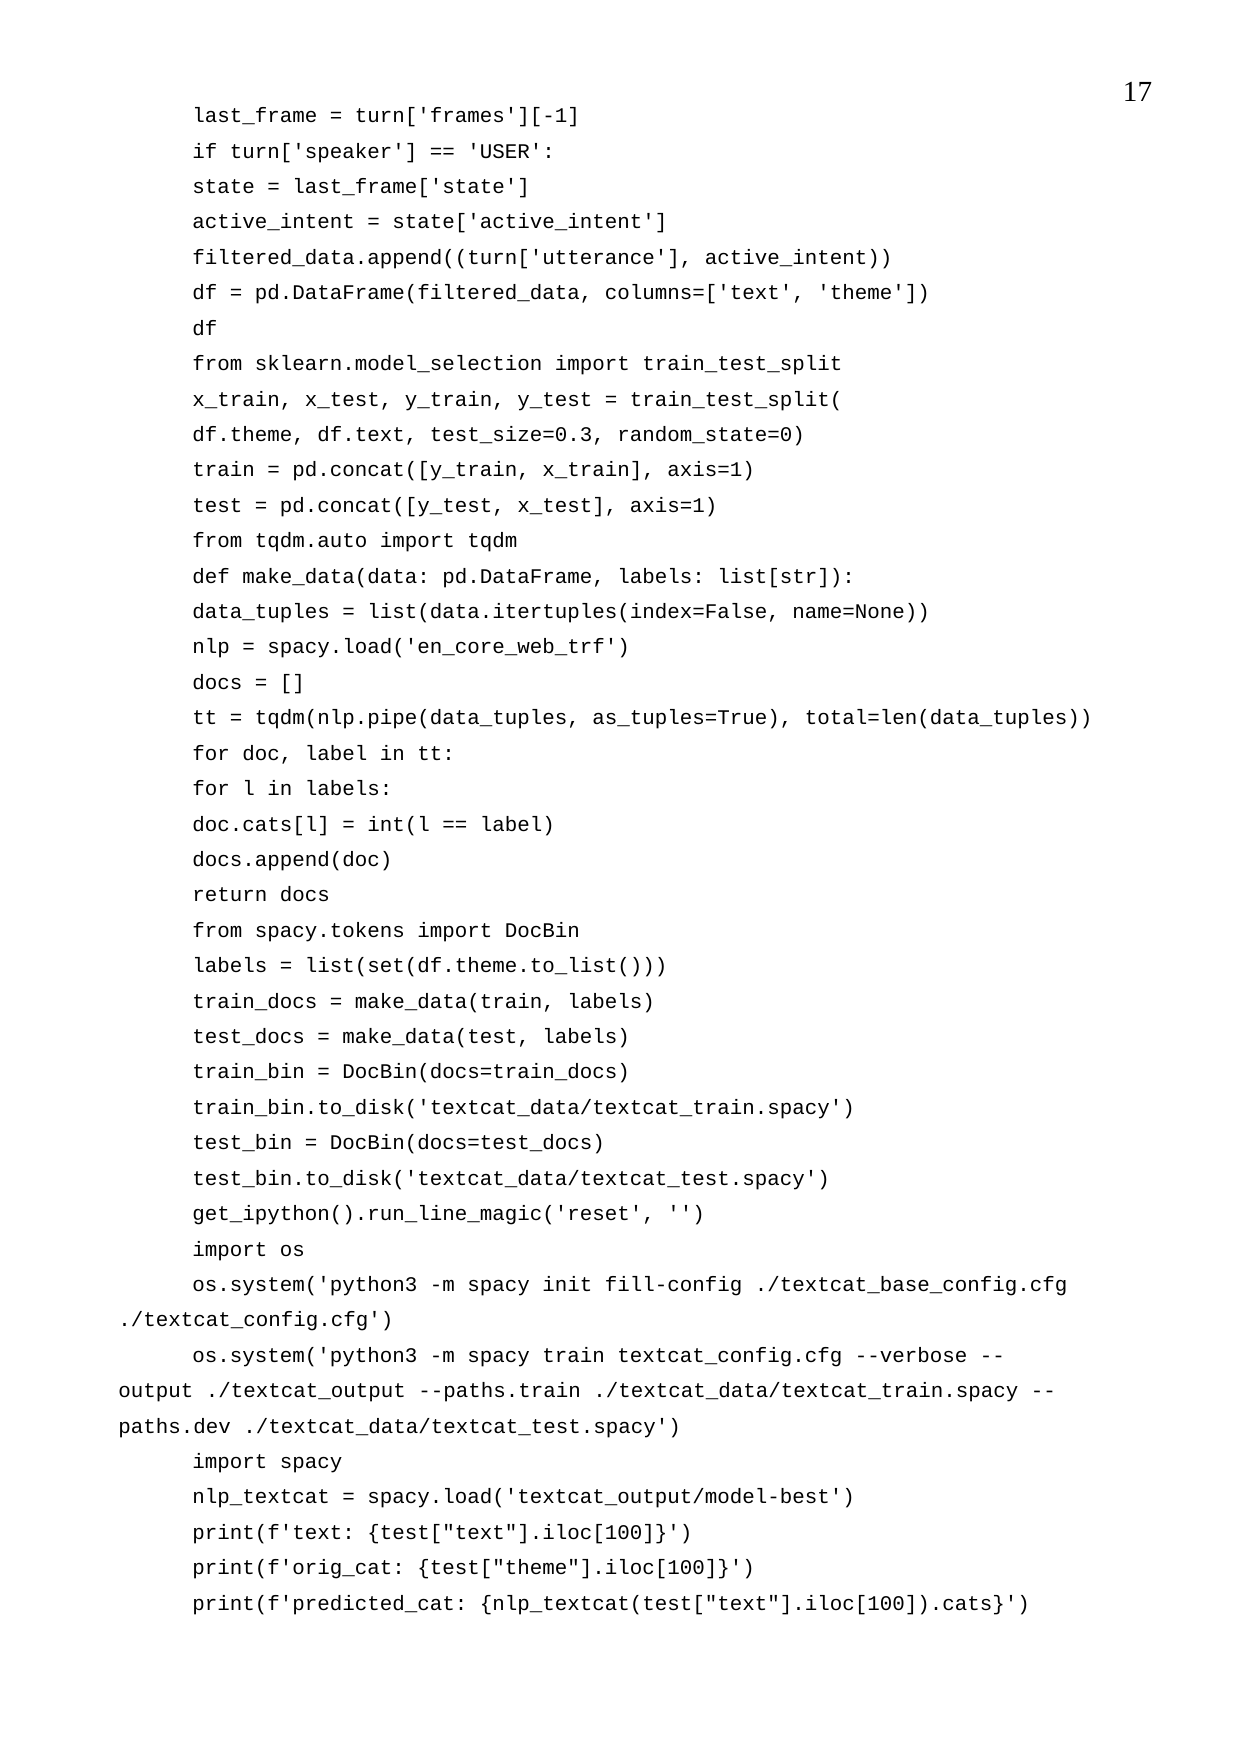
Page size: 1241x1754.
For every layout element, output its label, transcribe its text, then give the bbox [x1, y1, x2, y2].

text tt = tqdm(nlp.pipe(data_tuples, as_tuples=True), total=len(data_tuples)) [118, 707, 1122, 731]
text def make_data(data: pd.DataFrame, labels: list[str]): [118, 566, 1122, 589]
text test_docs = make_data(test, labels) [118, 1026, 1122, 1050]
text active_intent = state['active_intent'] [118, 211, 1122, 235]
text for doc, label in tt: [118, 743, 1122, 766]
text docs = [] [118, 672, 1122, 696]
text for l in labels: [118, 778, 1122, 802]
text data_tuples = list(data.itertuples(index=False, name=None)) [118, 601, 1122, 625]
text from spacy.tokens import DocBin [118, 920, 1122, 943]
text from tqdm.auto import tqdm [118, 530, 1122, 554]
text from sklearn.model_selection import train_test_split [118, 353, 1122, 377]
text import spacy [118, 1451, 1122, 1475]
text test = pd.concat([y_test, x_test], axis=1) [118, 495, 1122, 518]
text labels = list(set(df.theme.to_list())) [118, 955, 1122, 979]
text print(f'predicted_cat: {nlp_textcat(test["text"].iloc[100]).cats}') [118, 1593, 1122, 1616]
text test_bin = DocBin(docs=test_docs) [118, 1132, 1122, 1156]
text os.system('python3 -m spacy init fill-config ./textcat_base_config.cfg ./textcat_config.cfg') [118, 1274, 1122, 1333]
text print(f'orig_cat: {test["theme"].iloc[100]}') [118, 1557, 1122, 1581]
text if turn['speaker'] == 'USER': [118, 141, 1122, 164]
text df.theme, df.text, test_size=0.3, random_state=0) [118, 424, 1122, 448]
text get_ipython().run_line_magic('reset', '') [118, 1203, 1122, 1227]
text os.system('python3 -m spacy train textcat_config.cfg --verbose --output ./textcat_output --paths.train ./textcat_data/textcat_train.spacy --paths.dev ./textcat_data/textcat_test.spacy') [118, 1345, 1122, 1439]
text df [118, 318, 1122, 341]
text x_train, x_test, y_train, y_test = train_test_split( [118, 388, 1122, 412]
text filtered_data.append((turn['utterance'], active_intent)) [118, 247, 1122, 271]
text state = last_frame['state'] [118, 176, 1122, 200]
text train_docs = make_data(train, labels) [118, 991, 1122, 1014]
text docs.append(doc) [118, 849, 1122, 873]
text train = pd.concat([y_train, x_train], axis=1) [118, 459, 1122, 483]
text train_bin = DocBin(docs=train_docs) [118, 1061, 1122, 1085]
text train_bin.to_disk('textcat_data/textcat_train.spacy') [118, 1097, 1122, 1121]
text test_bin.to_disk('textcat_data/textcat_test.spacy') [118, 1168, 1122, 1191]
text return docs [118, 884, 1122, 908]
text nlp = spacy.load('en_core_web_trf') [118, 636, 1122, 660]
text df = pd.DataFrame(filtered_data, columns=['text', 'theme']) [118, 282, 1122, 306]
text nlp_textcat = spacy.load('textcat_output/model-best') [118, 1486, 1122, 1510]
text print(f'text: {test["text"].iloc[100]}') [118, 1522, 1122, 1546]
text import os [118, 1238, 1122, 1262]
text doc.cats[l] = int(l == label) [118, 813, 1122, 837]
text last_frame = turn['frames'][-1] [118, 105, 1122, 129]
